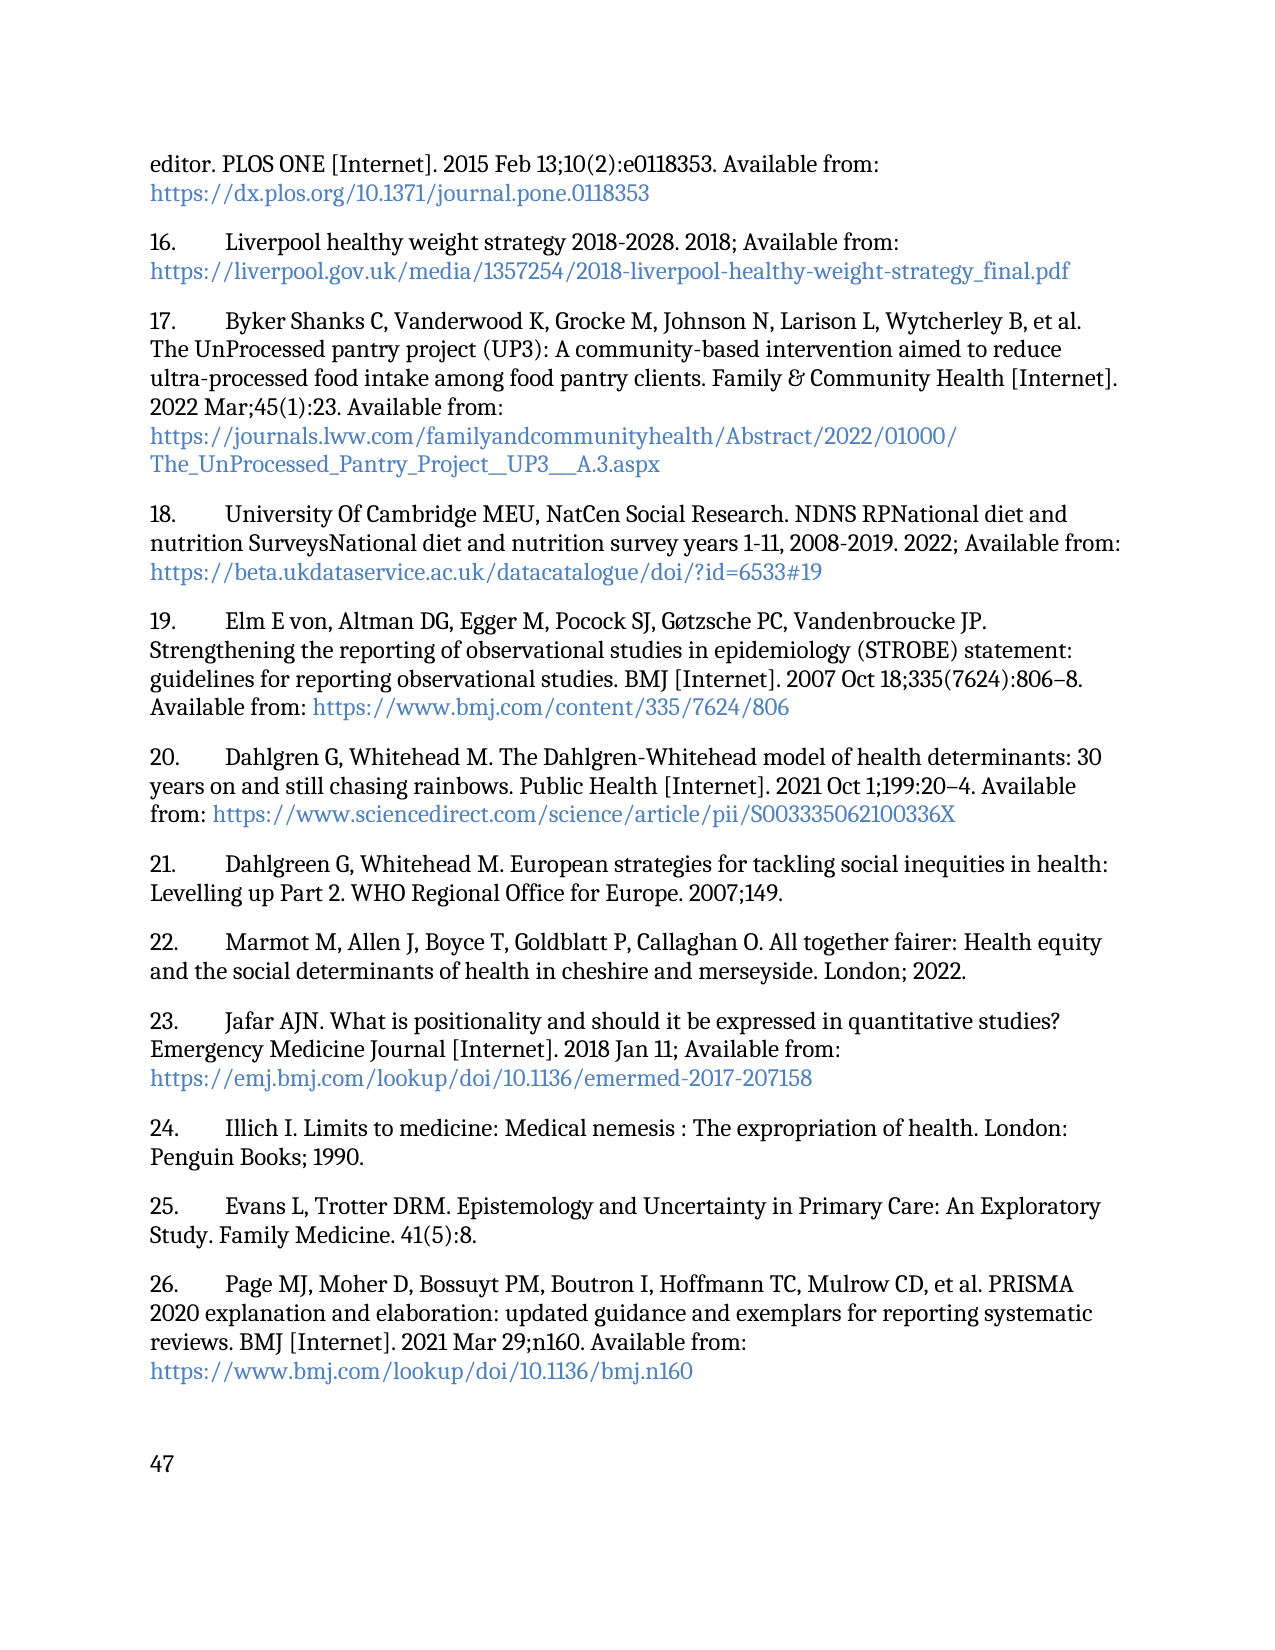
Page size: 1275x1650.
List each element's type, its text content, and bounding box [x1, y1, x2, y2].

text 25. Evans L, Trotter DRM. Epistemology and Uncertainty in Primary Care: An Exploratory Study. Family Medicine. 41(5):8. [150, 1192, 1125, 1249]
text 18. University Of Cambridge MEU, NatCen Social Research. NDNS RPNational diet and nutrition SurveysNational diet and nutrition survey years 1-11, 2008-2019. 2022; Available from: https://beta.ukdataservice.ac.uk/datacatalogue/doi/?id=6533#19 [150, 500, 1125, 586]
text 21. Dahlgreen G, Whitehead M. European strategies for tackling social inequities in health: Levelling up Part 2. WHO Regional Office for Europe. 2007;149. [150, 850, 1125, 907]
text 17. Byker Shanks C, Vanderwood K, Grocke M, Johnson N, Larison L, Wytcherley B, et al. The UnProcessed pantry project (UP3): A community-based intervention aimed to reduce ultra-processed food intake among food pantry clients. Family & Community Health [Internet]. 2022 Mar;45(1):23. Available from: https://journals.lww.com/familyandcommunityhealth/Abstract/2022/01000/The_UnProcessed_Pantry_Project__UP3___A.3.aspx [150, 307, 1125, 479]
text 20. Dahlgren G, Whitehead M. The Dahlgren-Whitehead model of health determinants: 30 years on and still chasing rainbows. Public Health [Internet]. 2021 Oct 1;199:20–4. Available from: https://www.sciencedirect.com/science/article/pii/S003335062100336X [150, 743, 1125, 829]
text 19. Elm E von, Altman DG, Egger M, Pocock SJ, Gøtzsche PC, Vandenbroucke JP. Strengthening the reporting of observational studies in epidemiology (STROBE) statement: guidelines for reporting observational studies. BMJ [Internet]. 2007 Oct 18;335(7624):806–8. Available from: https://www.bmj.com/content/335/7624/806 [150, 607, 1125, 722]
text 22. Marmot M, Allen J, Boyce T, Goldblatt P, Callaghan O. All together fairer: Health equity and the social determinants of health in cheshire and merseyside. London; 2022. [150, 928, 1125, 986]
text 26. Page MJ, Moher D, Bossuyt PM, Boutron I, Hoffmann TC, Mulrow CD, et al. PRISMA 2020 explanation and elaboration: updated guidance and exemplars for reporting systematic reviews. BMJ [Internet]. 2021 Mar 29;n160. Available from: https://www.bmj.com/lookup/doi/10.1136/bmj.n160 [150, 1270, 1125, 1385]
text 23. Jafar AJN. What is positionality and should it be expressed in quantitative studies? Emergency Medicine Journal [Internet]. 2018 Jan 11; Available from: https://emj.bmj.com/lookup/doi/10.1136/emermed-2017-207158 [150, 1007, 1125, 1093]
text 24. Illich I. Limits to medicine: Medical nemesis : The expropriation of health. London: Penguin Books; 1990. [150, 1114, 1125, 1171]
text editor. PLOS ONE [Internet]. 2015 Feb 13;10(2):e0118353. Available from: https://dx.plos.org/10.1371/journal.pone.0118353 [150, 150, 1125, 207]
text 16. Liverpool healthy weight strategy 2018-2028. 2018; Available from: https://liverpool.gov.uk/media/1357254/2018-liverpool-healthy-weight-strategy_final.pdf [150, 228, 1125, 286]
